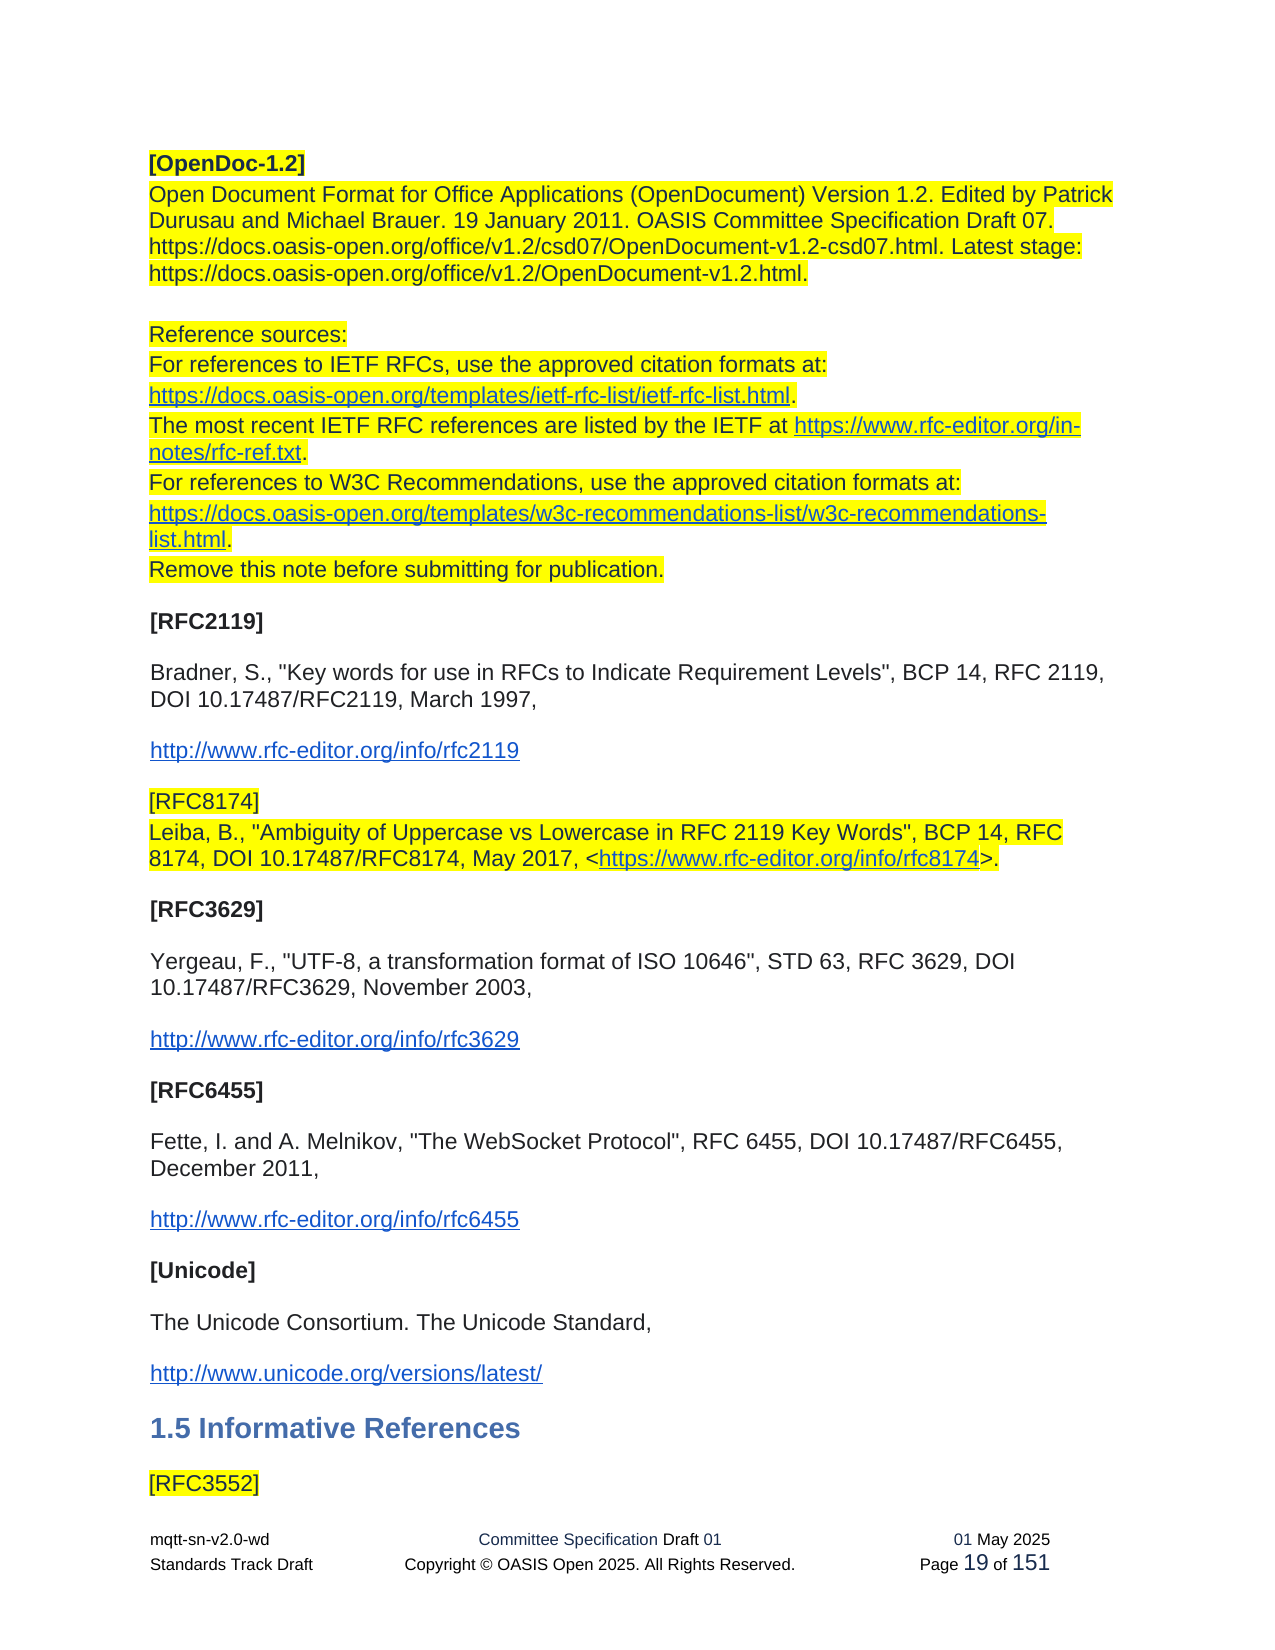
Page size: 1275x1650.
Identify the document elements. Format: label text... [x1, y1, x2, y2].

text For references to W3C Recommendations, use the approved citation formats at: [148, 469, 1124, 495]
text The most recent IETF RFC references are listed by the IETF at https://www.rfc-editor.org/in-notes/rfc-ref.txt. [148, 412, 1124, 465]
text [RFC2119] [150, 608, 1125, 634]
text Yergeau, F., "UTF-8, a transformation format of ISO 10646", STD 63, RFC 3629, DOI 10.17487/RFC3629, November 2003, [150, 948, 1125, 1001]
text [RFC6455] [150, 1077, 1125, 1103]
text Remove this note before submitting for publication. [148, 556, 1124, 583]
subtitle 1.5 Informative References [150, 1411, 1125, 1445]
text Open Document Format for Office Applications (OpenDocument) Version 1.2. Edited by Patrick Durusau and Michael Brauer. 19 January 2011. OASIS Committee Specification Draft 07. https://docs.oasis-open.org/office/v1.2/csd07/OpenDocument-v1.2-csd07.html. Latest stage: https://docs.oasis-open.org/office/v1.2/OpenDocument-v1.2.html. [148, 181, 1124, 286]
text http://www.unicode.org/versions/latest/ [150, 1360, 1125, 1386]
text Reference sources: [148, 321, 1124, 347]
text [RFC3629] [150, 896, 1125, 923]
text [RFC3552] [148, 1470, 1124, 1496]
text https://docs.oasis-open.org/templates/w3c-recommendations-list/w3c-recommendations-list.html. [148, 499, 1124, 552]
text [RFC8174] [148, 788, 1124, 814]
text http://www.rfc-editor.org/info/rfc2119 [150, 737, 1125, 763]
text http://www.rfc-editor.org/info/rfc3629 [150, 1026, 1125, 1052]
text The Unicode Consortium. The Unicode Standard, [150, 1309, 1125, 1335]
text Fette, I. and A. Melnikov, "The WebSocket Protocol", RFC 6455, DOI 10.17487/RFC6455, December 2011, [150, 1128, 1125, 1181]
text [Unicode] [150, 1257, 1125, 1284]
text Bradner, S., "Key words for use in RFCs to Indicate Requirement Levels", BCP 14, RFC 2119, DOI 10.17487/RFC2119, March 1997, [150, 659, 1125, 712]
text [OpenDoc-1.2] [148, 150, 1124, 176]
text https://docs.oasis-open.org/templates/ietf-rfc-list/ietf-rfc-list.html. [148, 382, 1124, 408]
text Leiba, B., "Ambiguity of Uppercase vs Lowercase in RFC 2119 Key Words", BCP 14, RFC 8174, DOI 10.17487/RFC8174, May 2017, <https://www.rfc-editor.org/info/rfc8174>. [148, 819, 1124, 871]
text For references to IETF RFCs, use the approved citation formats at: [148, 351, 1124, 377]
text http://www.rfc-editor.org/info/rfc6455 [150, 1206, 1125, 1232]
